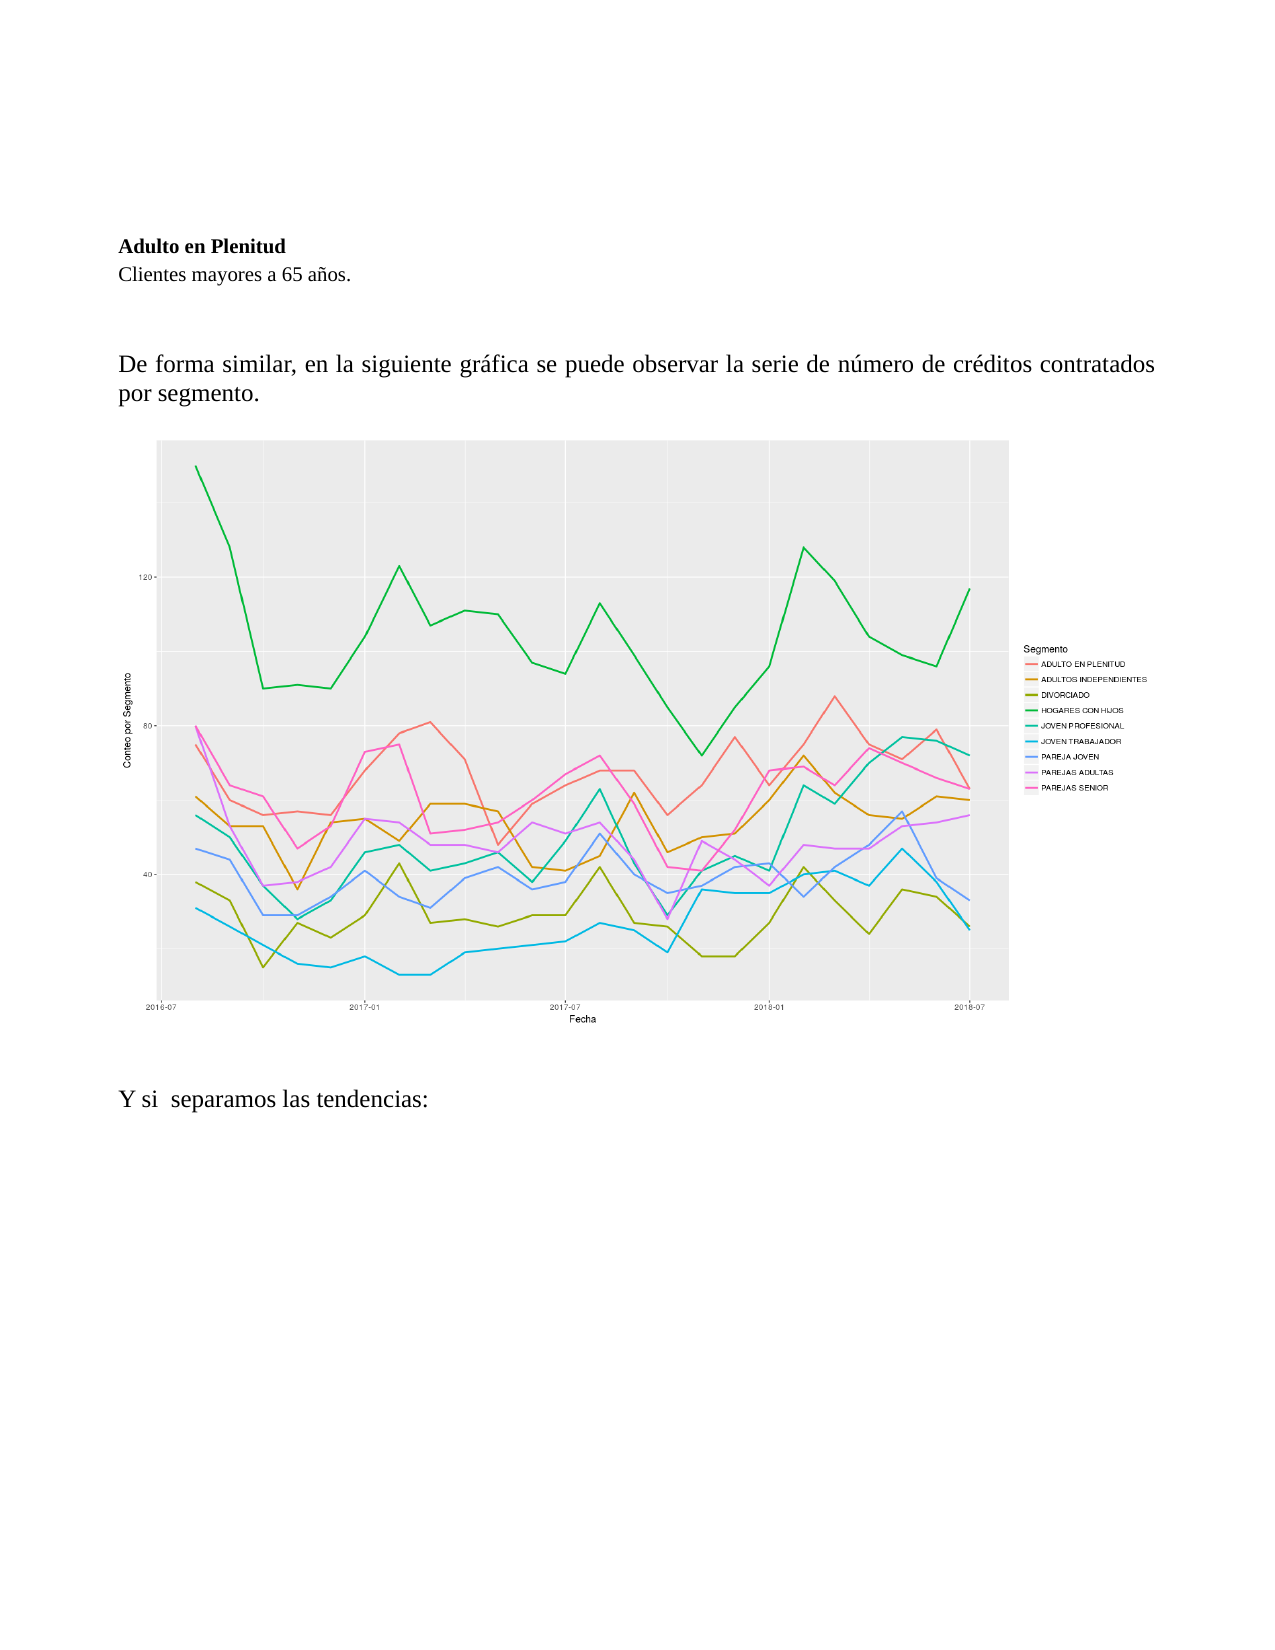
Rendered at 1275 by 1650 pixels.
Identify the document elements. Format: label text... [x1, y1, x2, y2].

text Clientes mayores a 65 años. [118, 262, 1157, 286]
text Y si separamos las tendencias: [118, 1084, 1157, 1113]
text De forma similar, en la siguiente gráfica se puede observar la serie de número de créditos contratados por segmento. [118, 349, 1157, 406]
text Adulto en Plenitud [118, 233, 1157, 258]
picture [118, 435, 1157, 1027]
